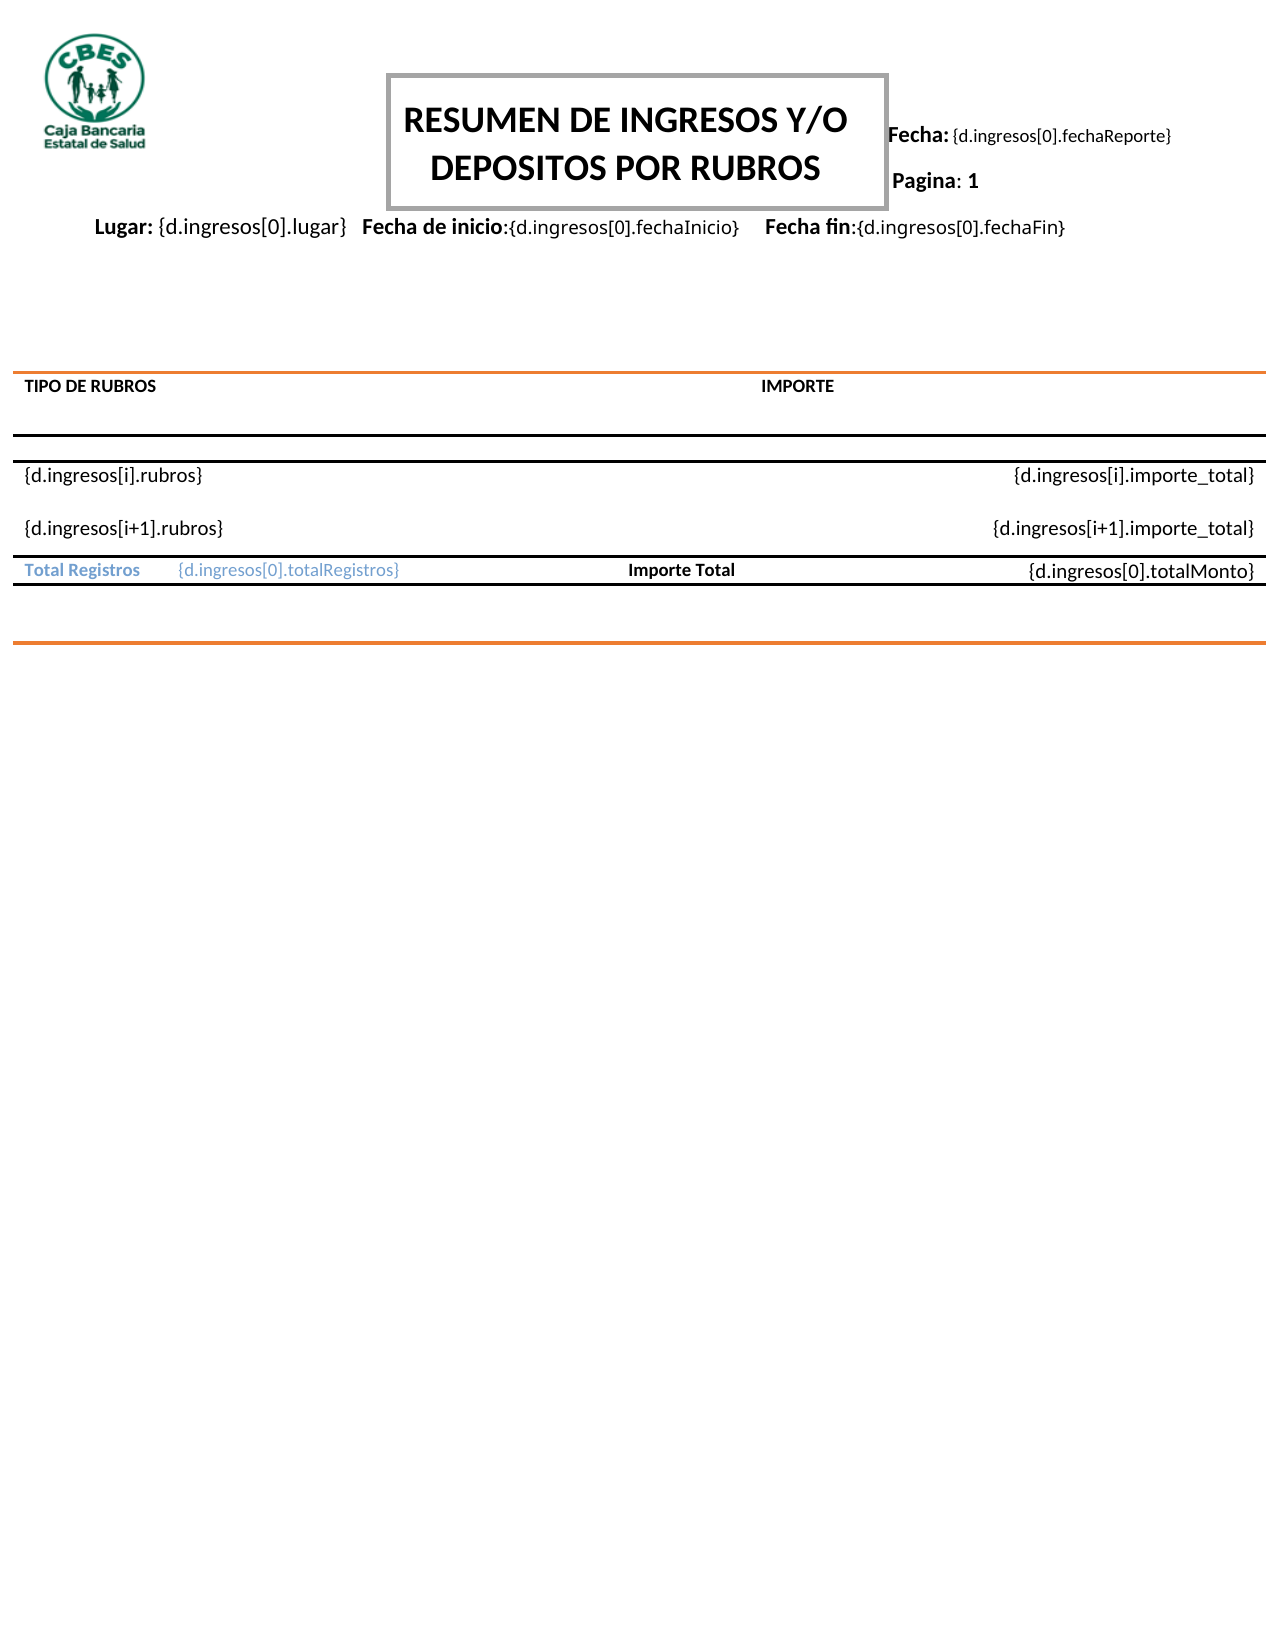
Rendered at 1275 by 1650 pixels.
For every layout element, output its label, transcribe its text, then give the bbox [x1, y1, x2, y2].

table_cell [13, 437, 1266, 459]
table_header IMPORTE [750, 374, 1266, 433]
table_cell [750, 586, 1266, 641]
table_cell {d.ingresos[i].importe_total} [750, 463, 1266, 512]
table_cell Total Registros {d.ingresos[0].totalRegistros} Importe Total [13, 558, 750, 583]
table_cell {d.ingresos[i+1].importe_total} [750, 515, 1266, 555]
table_cell {d.ingresos[i].rubros} [13, 463, 750, 512]
table_cell {d.ingresos[0].totalMonto} [750, 558, 1266, 583]
picture [40, 32, 146, 151]
table_cell [13, 586, 750, 641]
table_cell {d.ingresos[i+1].rubros} [13, 515, 750, 555]
table_header TIPO DE RUBROS [13, 374, 750, 433]
